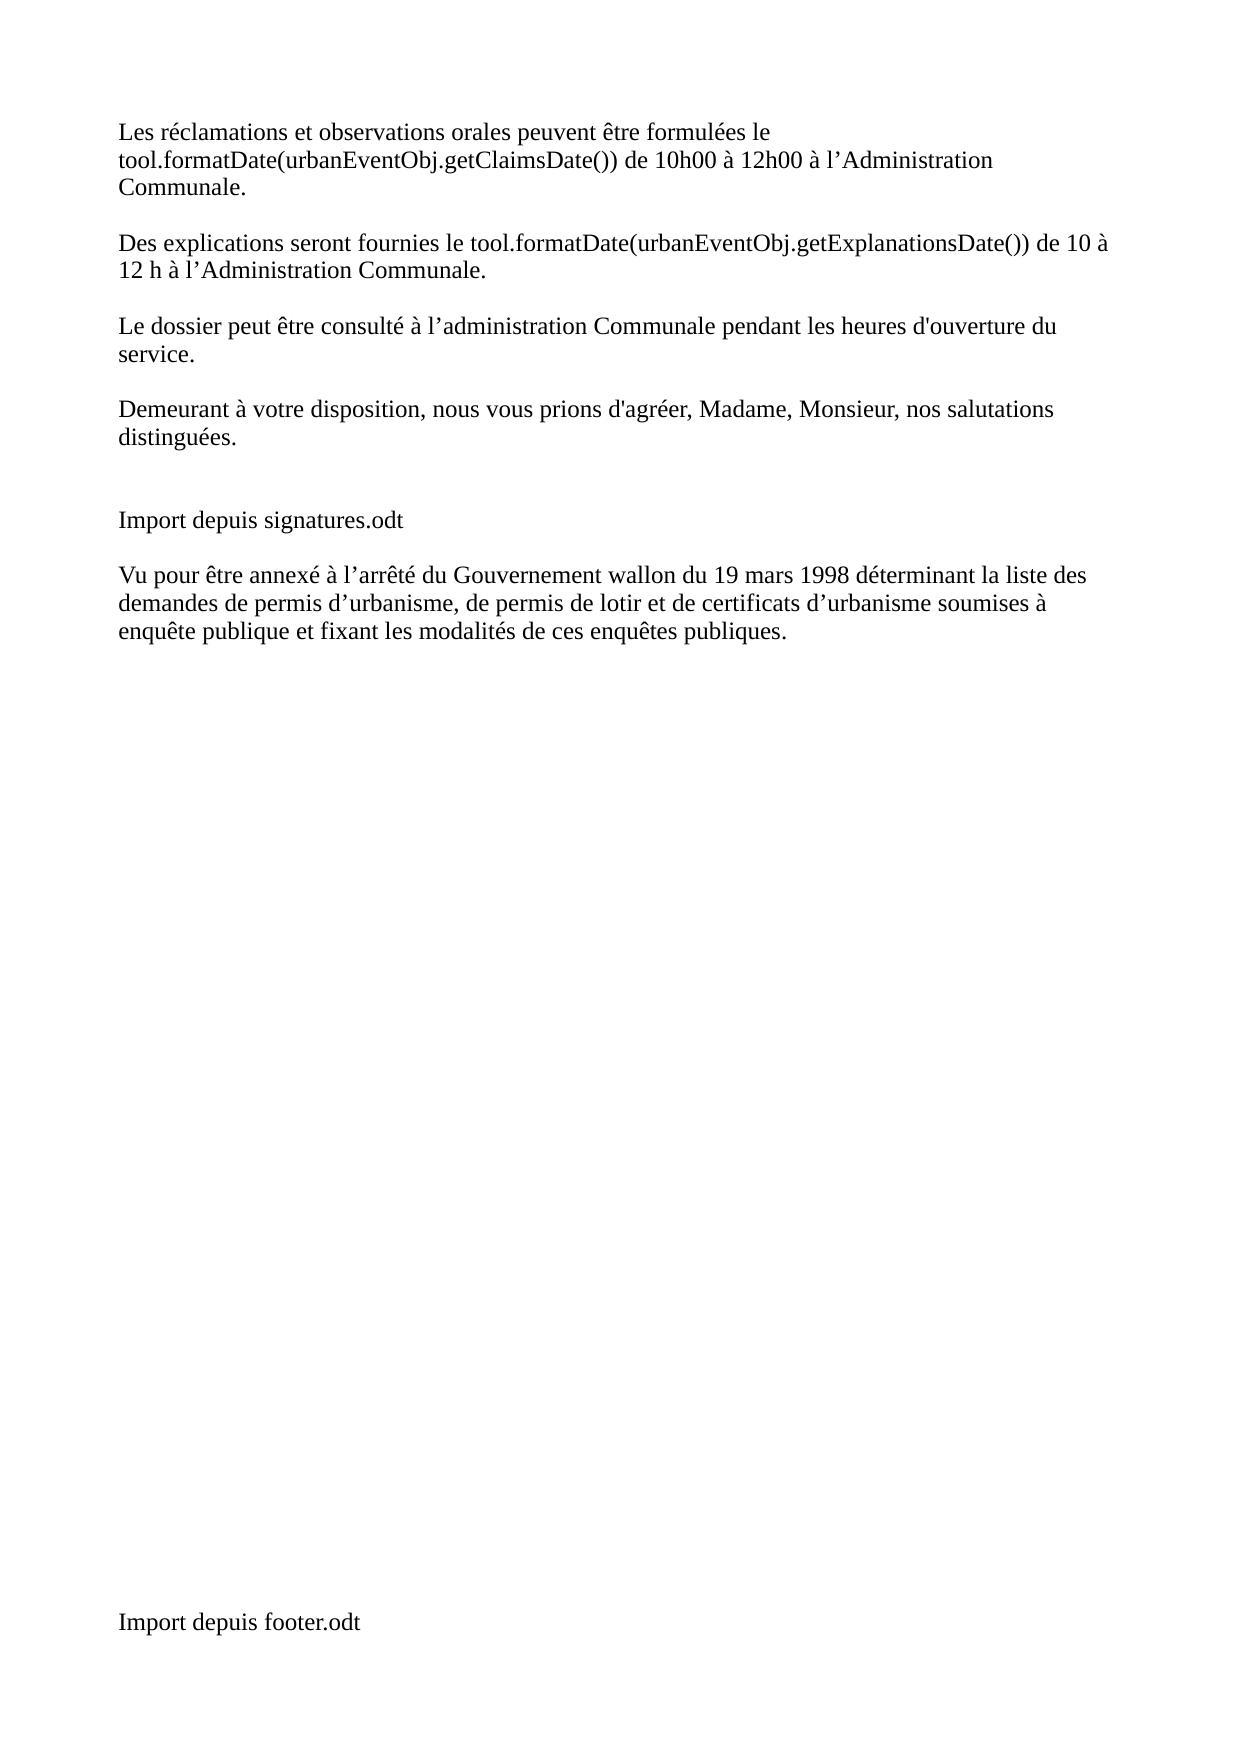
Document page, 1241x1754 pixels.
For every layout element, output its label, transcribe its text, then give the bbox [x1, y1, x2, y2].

text Demeurant à votre disposition, nous vous prions d'agréer, Madame, Monsieur, nos salutations distinguées. [118, 395, 1122, 451]
text Les réclamations et observations orales peuvent être formulées le tool.formatDate(urbanEventObj.getClaimsDate()) de 10h00 à 12h00 à l’Administration Communale. Des explications seront fournies le tool.formatDate(urbanEventObj.getExplanationsDate()) de 10 à 12 h à l’Administration Communale. Le dossier peut être consulté à l’administration Communale pendant les heures d'ouverture du service. [118, 118, 1122, 367]
text Import depuis signatures.odt [118, 506, 1122, 534]
text Vu pour être annexé à l’arrêté du Gouvernement wallon du 19 mars 1998 déterminant la liste des demandes de permis d’urbanisme, de permis de lotir et de certificats d’urbanisme soumises à enquête publique et fixant les modalités de ces enquêtes publiques. [118, 561, 1122, 644]
